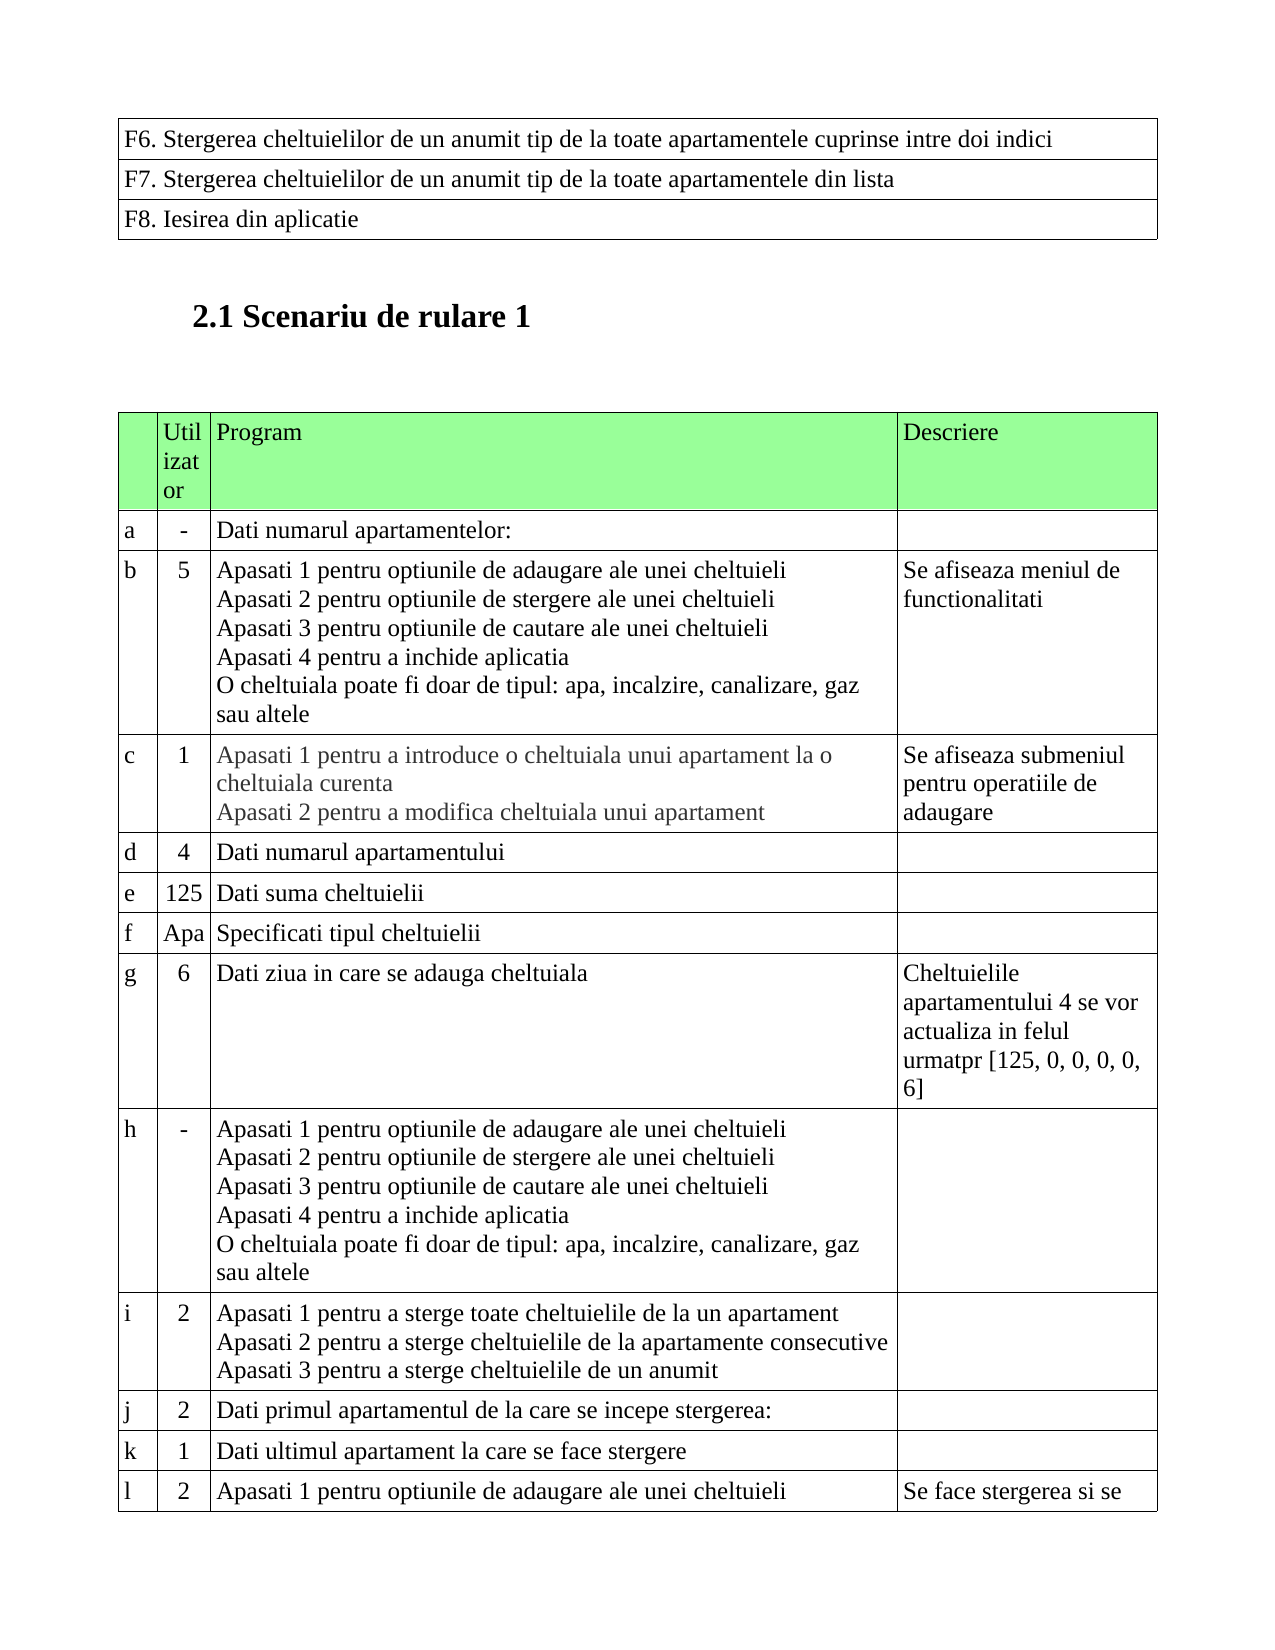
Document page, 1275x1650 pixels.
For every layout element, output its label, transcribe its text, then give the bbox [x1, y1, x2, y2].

table_cell Apasati 1 pentru optiunile de adaugare ale unei cheltuieli Apasati 2 pentru optiunile de stergere ale unei cheltuieli Apasati 3 pentru optiunile de cautare ale unei cheltuieli Apasati 4 pentru a inchide aplicatia O cheltuiala poate fi doar de tipul: apa, incalzire, canalizare, gaz sau altele [211, 551, 897, 734]
table_cell [898, 1293, 1157, 1390]
table_cell 2 [158, 1293, 210, 1390]
table_cell 125 [158, 873, 210, 912]
table_cell g [119, 954, 157, 1108]
table_cell i [119, 1293, 157, 1390]
table_cell [898, 511, 1157, 550]
table_cell Cheltuielile apartamentului 4 se vor actualiza in felul urmatpr [125, 0, 0, 0, 0, 6] [898, 954, 1157, 1108]
table_cell Dati ultimul apartament la care se face stergere [211, 1431, 897, 1470]
table_cell b [119, 551, 157, 734]
table_cell e [119, 873, 157, 912]
table_cell Se afiseaza meniul de functionalitati [898, 551, 1157, 734]
table_cell - [158, 511, 210, 550]
table_cell Apasati 1 pentru a sterge toate cheltuielile de la un apartament Apasati 2 pentru a sterge cheltuielile de la apartamente consecutive Apasati 3 pentru a sterge cheltuielile de un anumit [211, 1293, 897, 1390]
table_cell Dati suma cheltuielii [211, 873, 897, 912]
table_cell [898, 873, 1157, 912]
table_cell F7. Stergerea cheltuielilor de un anumit tip de la toate apartamentele din lista [119, 160, 1157, 199]
table_cell Specificati tipul cheltuielii [211, 913, 897, 953]
table_cell Apasati 1 pentru a introduce o cheltuiala unui apartament la o cheltuiala curenta Apasati 2 pentru a modifica cheltuiala unui apartament [211, 735, 897, 832]
table_cell a [119, 511, 157, 550]
table_cell Apasati 1 pentru optiunile de adaugare ale unei cheltuieli [211, 1471, 897, 1511]
table_header Descriere [898, 413, 1157, 509]
table_cell Se afiseaza submeniul pentru operatiile de adaugare [898, 735, 1157, 832]
text 2.1 Scenariu de rulare 1 [118, 297, 1157, 335]
table_cell [898, 913, 1157, 953]
table_cell Apasati 1 pentru optiunile de adaugare ale unei cheltuieli Apasati 2 pentru optiunile de stergere ale unei cheltuieli Apasati 3 pentru optiunile de cautare ale unei cheltuieli Apasati 4 pentru a inchide aplicatia O cheltuiala poate fi doar de tipul: apa, incalzire, canalizare, gaz sau altele [211, 1109, 897, 1292]
table_header Program [211, 413, 897, 509]
table_cell [898, 1109, 1157, 1292]
table_cell F8. Iesirea din aplicatie [119, 200, 1157, 239]
table_cell d [119, 833, 157, 872]
table_header Utilizator [158, 413, 210, 509]
table_cell 5 [158, 551, 210, 734]
table_cell 1 [158, 1431, 210, 1470]
table_cell Apa [158, 913, 210, 953]
table_cell f [119, 913, 157, 953]
table_cell [898, 1431, 1157, 1470]
table_cell l [119, 1471, 157, 1511]
table_cell j [119, 1391, 157, 1430]
table_cell 2 [158, 1471, 210, 1511]
table_cell 4 [158, 833, 210, 872]
table_cell Se face stergerea si se [898, 1471, 1157, 1511]
table_cell [898, 833, 1157, 872]
table_cell F6. Stergerea cheltuielilor de un anumit tip de la toate apartamentele cuprinse intre doi indici [119, 119, 1157, 158]
table_cell c [119, 735, 157, 832]
table_cell 1 [158, 735, 210, 832]
table_cell 2 [158, 1391, 210, 1430]
table_cell 6 [158, 954, 210, 1108]
table_cell - [158, 1109, 210, 1292]
table_cell [898, 1391, 1157, 1430]
table_cell h [119, 1109, 157, 1292]
table_cell Dati ziua in care se adauga cheltuiala [211, 954, 897, 1108]
table_cell Dati numarul apartamentului [211, 833, 897, 872]
table_header [119, 413, 157, 509]
table_cell k [119, 1431, 157, 1470]
table_cell Dati numarul apartamentelor: [211, 511, 897, 550]
table_cell Dati primul apartamentul de la care se incepe stergerea: [211, 1391, 897, 1430]
